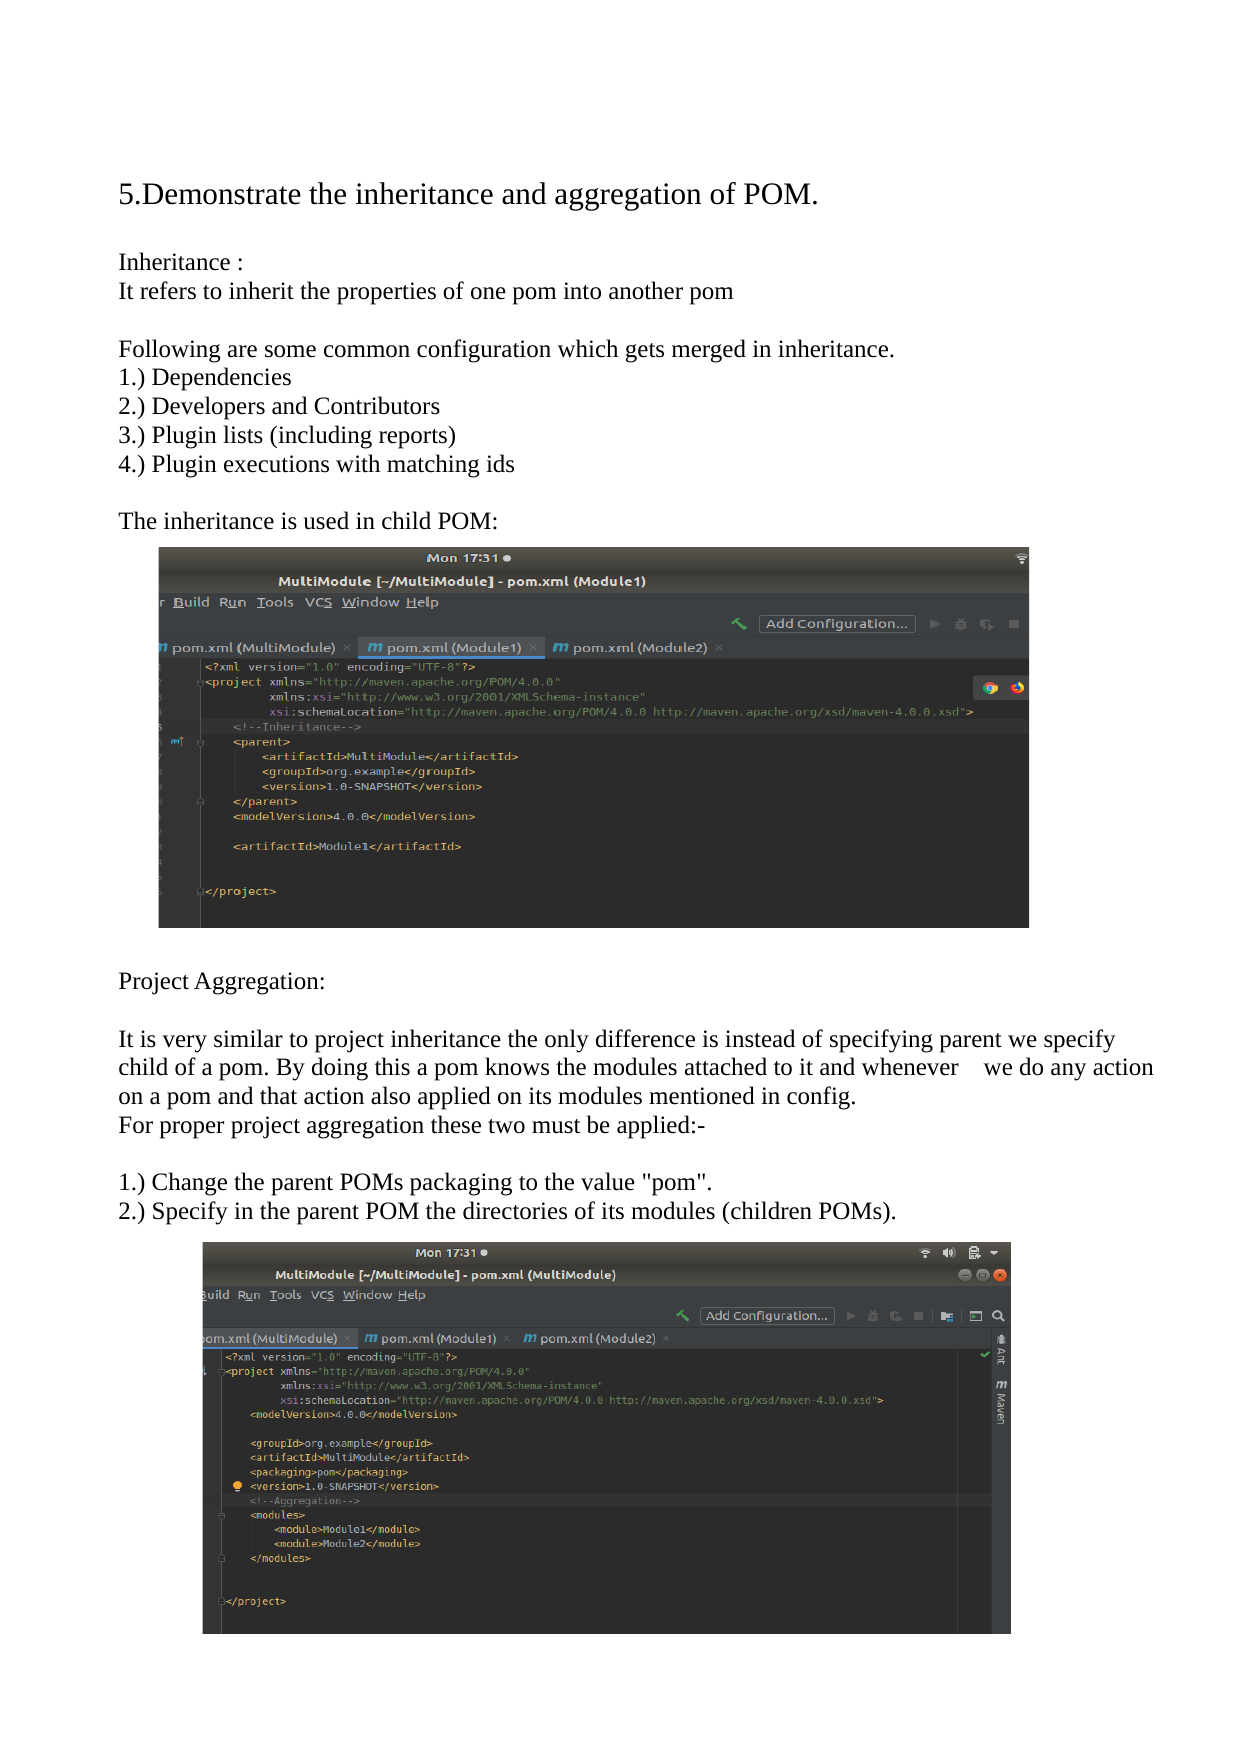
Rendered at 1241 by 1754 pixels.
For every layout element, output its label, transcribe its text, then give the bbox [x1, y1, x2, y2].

text 4.) Plugin executions with matching ids [118, 449, 1163, 477]
text Inheritance : [118, 247, 1163, 276]
text Project Aggregation: [118, 966, 1163, 995]
text For proper project aggregation these two must be applied:- [118, 1110, 1163, 1139]
text 5.Demonstrate the inheritance and aggregation of POM. [118, 176, 1163, 212]
picture [158, 547, 1030, 928]
text 2.) Developers and Contributors [118, 391, 1163, 420]
text It refers to inherit the properties of one pom into another pom [118, 276, 1163, 305]
text 1.) Change the parent POMs packaging to the value "pom". [118, 1167, 1163, 1196]
text 3.) Plugin lists (including reports) [118, 420, 1163, 449]
text Following are some common configuration which gets merged in inheritance. [118, 334, 1163, 362]
picture [202, 1242, 1011, 1634]
text It is very similar to project inheritance the only difference is instead of specifying parent we specify child of a pom. By doing this a pom knows the modules attached to it and whenever we do any action on a pom and that action also applied on its modules mentioned in config. [118, 1024, 1163, 1110]
text The inheritance is used in child POM: [118, 506, 1163, 535]
text 1.) Dependencies [118, 362, 1163, 391]
text 2.) Specify in the parent POM the directories of its modules (children POMs). [118, 1196, 1163, 1225]
